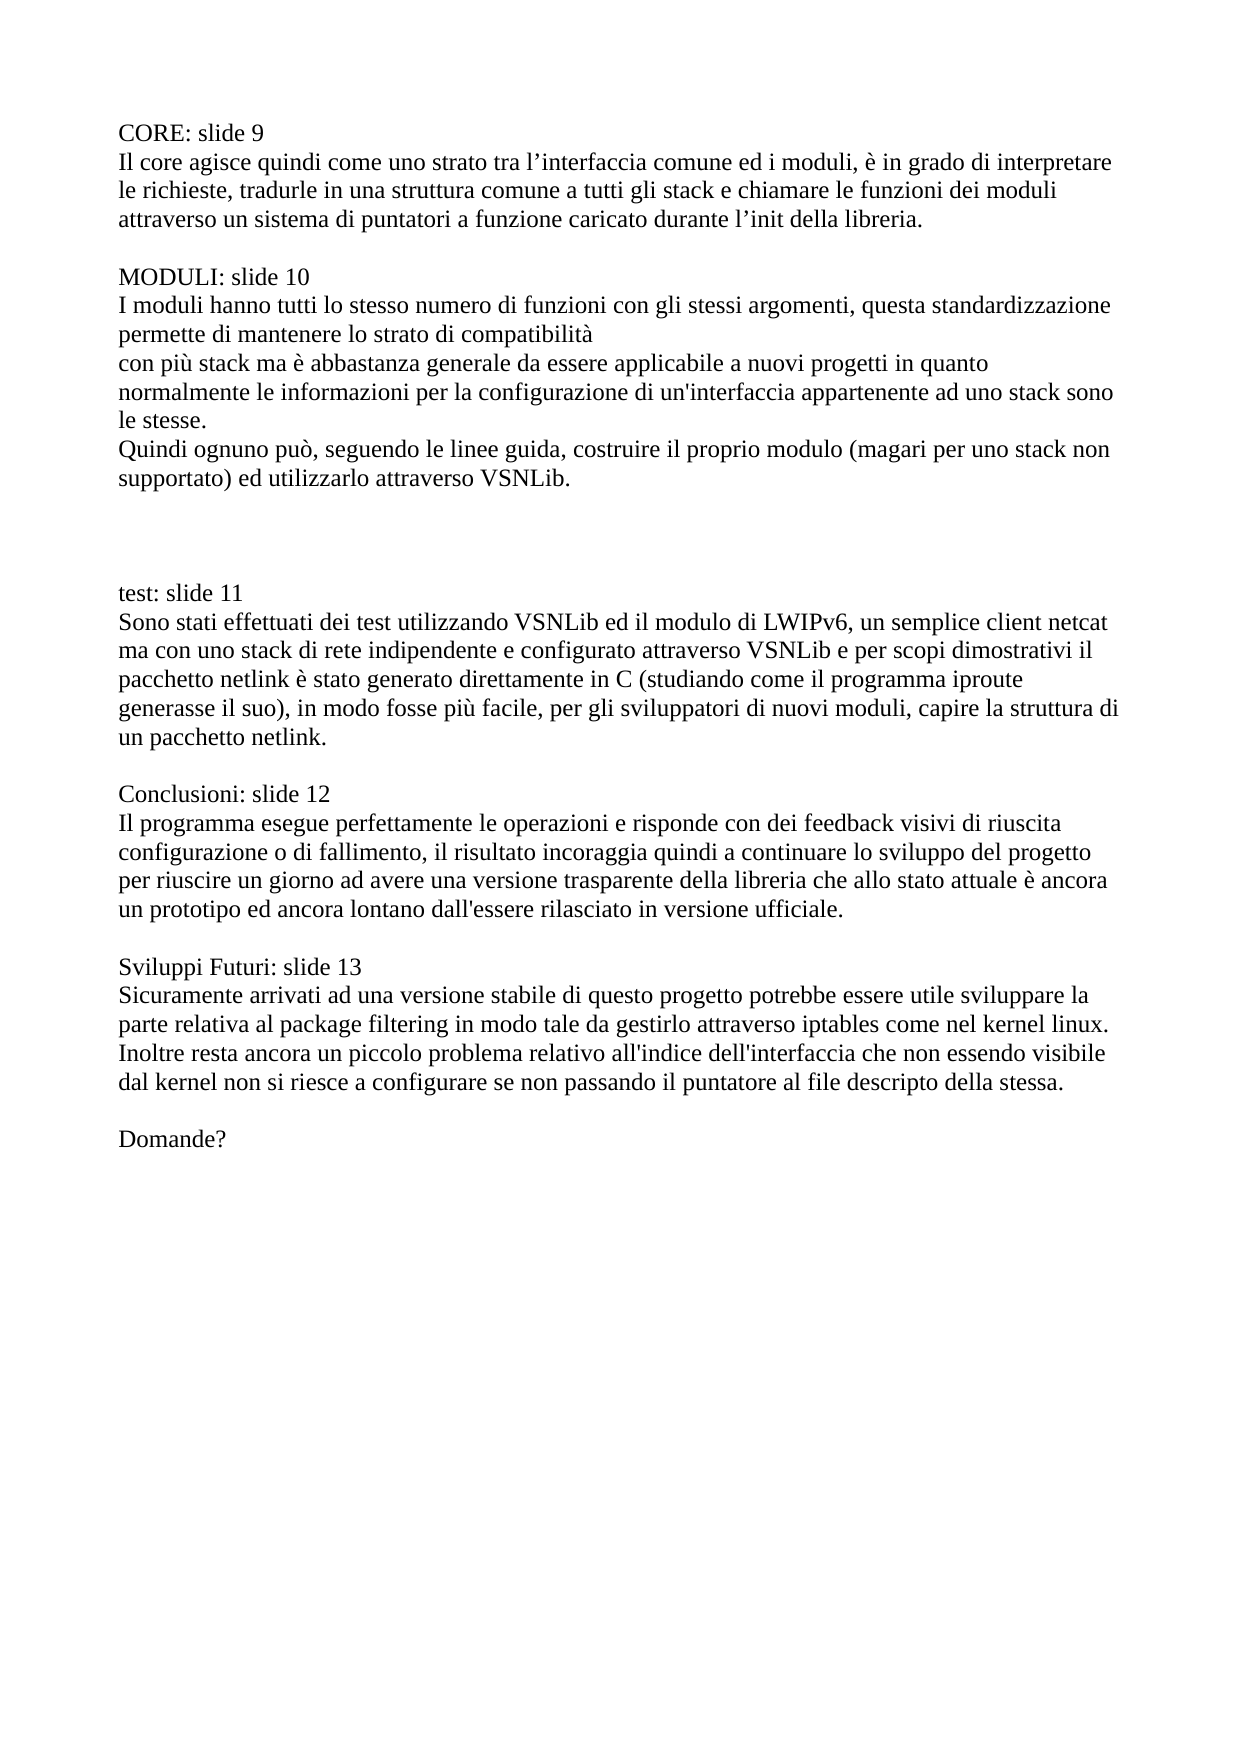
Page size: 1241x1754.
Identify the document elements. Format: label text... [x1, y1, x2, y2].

text Il programma esegue perfettamente le operazioni e risponde con dei feedback visivi di riuscita configurazione o di fallimento, il risultato incoraggia quindi a continuare lo sviluppo del progetto per riuscire un giorno ad avere una versione trasparente della libreria che allo stato attuale è ancora un prototipo ed ancora lontano dall'essere rilasciato in versione ufficiale. [118, 808, 1122, 923]
text Sono stati effettuati dei test utilizzando VSNLib ed il modulo di LWIPv6, un semplice client netcat ma con uno stack di rete indipendente e configurato attraverso VSNLib e per scopi dimostrativi il pacchetto netlink è stato generato direttamente in C (studiando come il programma iproute generasse il suo), in modo fosse più facile, per gli sviluppatori di nuovi moduli, capire la struttura di un pacchetto netlink. [118, 607, 1122, 751]
text con più stack ma è abbastanza generale da essere applicabile a nuovi progetti in quanto normalmente le informazioni per la configurazione di un'interfaccia appartenente ad uno stack sono le stesse. [118, 348, 1122, 434]
text CORE: slide 9 [118, 118, 1122, 147]
text Sviluppi Futuri: slide 13 [118, 952, 1122, 981]
text I moduli hanno tutti lo stesso numero di funzioni con gli stessi argomenti, questa standardizzazione permette di mantenere lo strato di compatibilità [118, 291, 1122, 348]
text Conclusioni: slide 12 [118, 779, 1122, 808]
text Domande? [118, 1124, 1122, 1153]
text Il core agisce quindi come uno strato tra l’interfaccia comune ed i moduli, è in grado di interpretare le richieste, tradurle in una struttura comune a tutti gli stack e chiamare le funzioni dei moduli attraverso un sistema di puntatori a funzione caricato durante l’init della libreria. [118, 147, 1122, 233]
text MODULI: slide 10 [118, 262, 1122, 291]
text Sicuramente arrivati ad una versione stabile di questo progetto potrebbe essere utile sviluppare la parte relativa al package filtering in modo tale da gestirlo attraverso iptables come nel kernel linux. [118, 981, 1122, 1038]
text Quindi ognuno può, seguendo le linee guida, costruire il proprio modulo (magari per uno stack non supportato) ed utilizzarlo attraverso VSNLib. [118, 434, 1122, 492]
text test: slide 11 [118, 578, 1122, 607]
text Inoltre resta ancora un piccolo problema relativo all'indice dell'interfaccia che non essendo visibile dal kernel non si riesce a configurare se non passando il puntatore al file descripto della stessa. [118, 1038, 1122, 1096]
